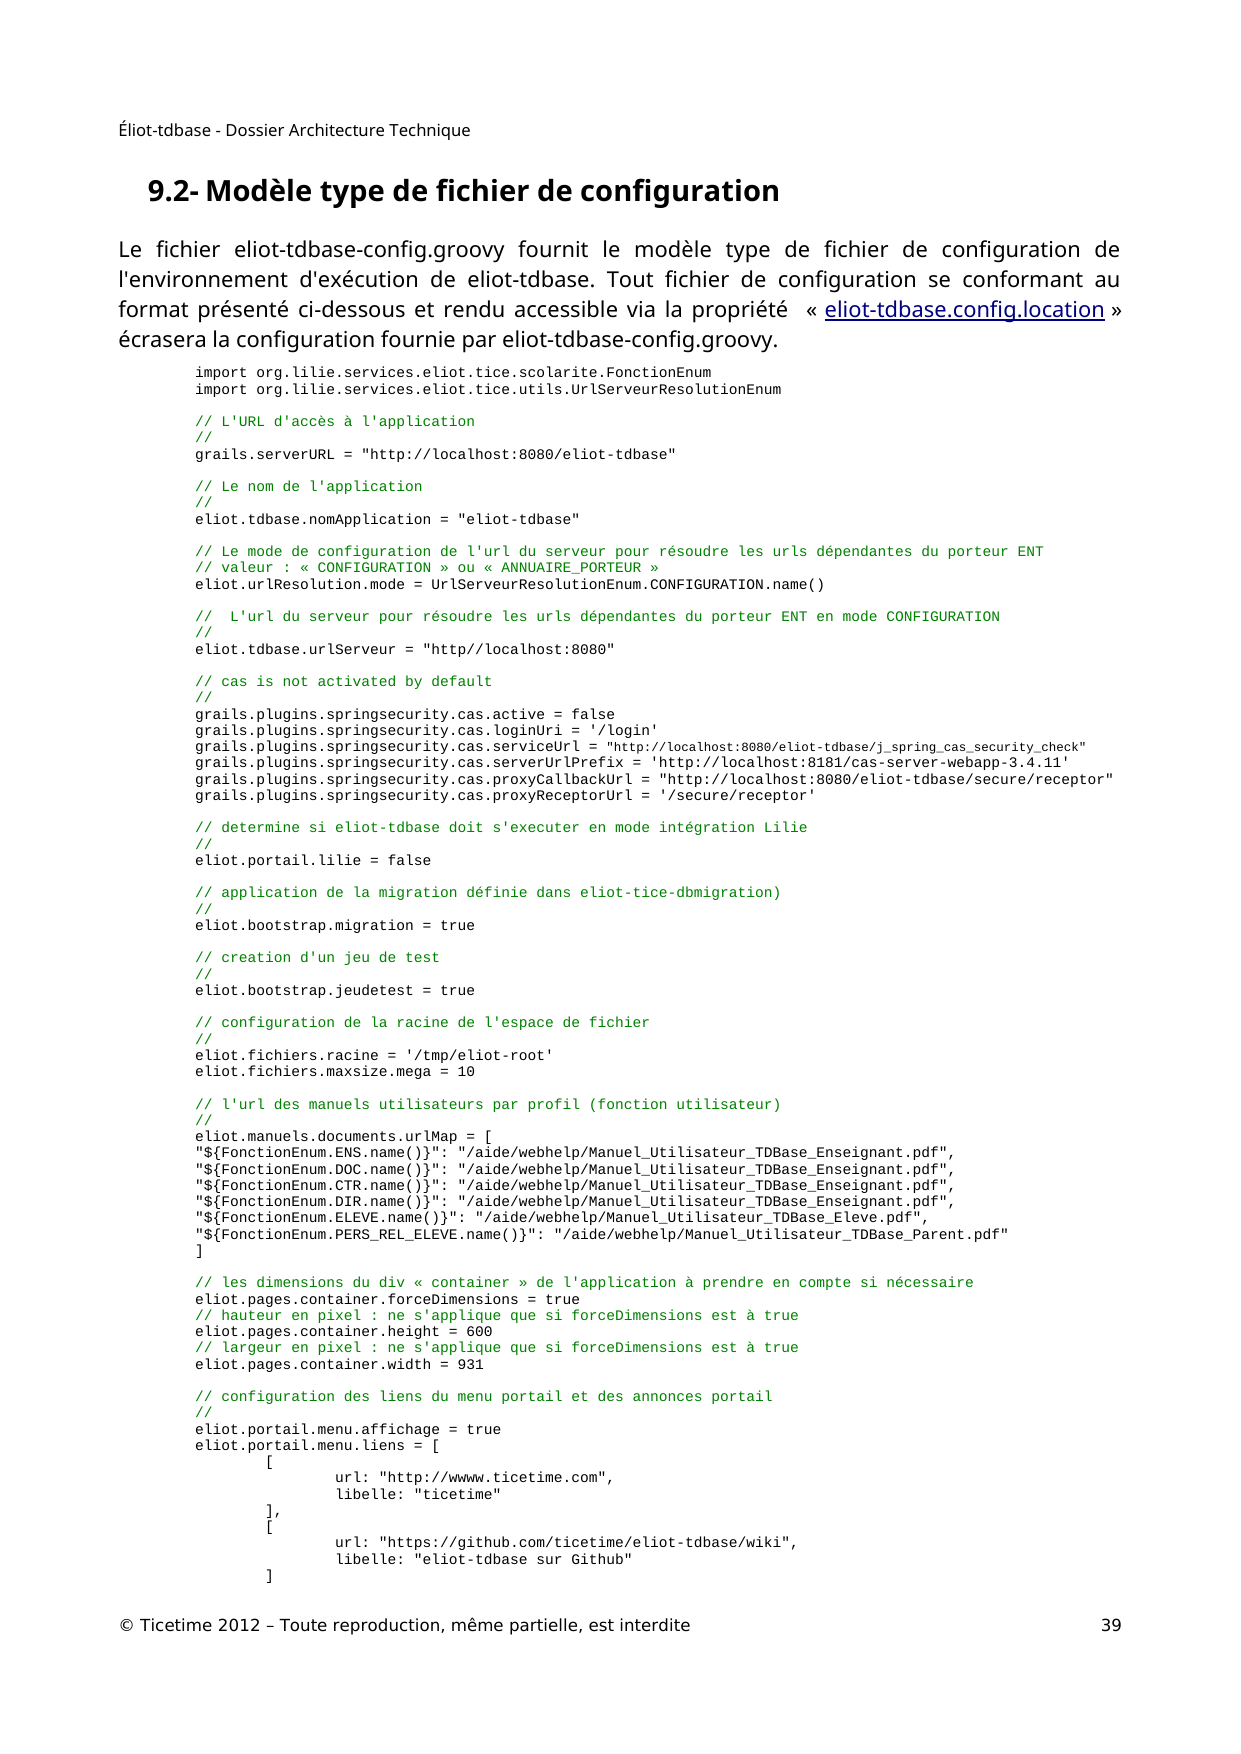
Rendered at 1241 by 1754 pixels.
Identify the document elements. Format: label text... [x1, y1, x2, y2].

text // [195, 902, 1122, 918]
text grails.plugins.springsecurity.cas.serviceUrl = "http://localhost:8080/eliot-tdbase/j_spring_cas_security_check" [195, 739, 1122, 756]
text ] [195, 1243, 1122, 1259]
text grails.serverURL = "http://localhost:8080/eliot-tdbase" [195, 447, 1122, 463]
text [ [195, 1519, 1122, 1536]
text // configuration de la racine de l'espace de fichier [195, 1016, 1122, 1032]
text eliot.manuels.documents.urlMap = [ [195, 1129, 1122, 1146]
text // [195, 691, 1122, 707]
text // Le mode de configuration de l'url du serveur pour résoudre les urls dépendantes du porteur ENT [195, 544, 1122, 561]
text ] [195, 1568, 1122, 1584]
text "${FonctionEnum.DIR.name()}": "/aide/webhelp/Manuel_Utilisateur_TDBase_Enseignant.pdf", [195, 1194, 1122, 1211]
text import org.lilie.services.eliot.tice.utils.UrlServeurResolutionEnum [195, 382, 1122, 398]
text // [195, 496, 1122, 512]
text [ [195, 1454, 1122, 1471]
text // hauteur en pixel : ne s'applique que si forceDimensions est à true [195, 1308, 1122, 1324]
text "${FonctionEnum.ENS.name()}": "/aide/webhelp/Manuel_Utilisateur_TDBase_Enseignant.pdf", [195, 1146, 1122, 1162]
text // [195, 626, 1122, 642]
text // les dimensions du div « container » de l'application à prendre en compte si nécessaire [195, 1276, 1122, 1292]
text // creation d'un jeu de test [195, 951, 1122, 967]
text // cas is not activated by default [195, 674, 1122, 691]
text eliot.pages.container.width = 931 [195, 1357, 1122, 1373]
text grails.plugins.springsecurity.cas.proxyCallbackUrl = "http://localhost:8080/eliot-tdbase/secure/receptor" [195, 772, 1122, 788]
text eliot.urlResolution.mode = UrlServeurResolutionEnum.CONFIGURATION.name() [195, 577, 1122, 593]
text eliot.fichiers.racine = '/tmp/eliot-root' [195, 1048, 1122, 1064]
text ], [195, 1503, 1122, 1519]
text // [195, 431, 1122, 447]
text "${FonctionEnum.DOC.name()}": "/aide/webhelp/Manuel_Utilisateur_TDBase_Enseignant.pdf", [195, 1162, 1122, 1178]
text "${FonctionEnum.CTR.name()}": "/aide/webhelp/Manuel_Utilisateur_TDBase_Enseignant.pdf", [195, 1178, 1122, 1194]
text url: "https://github.com/ticetime/eliot-tdbase/wiki", [195, 1536, 1122, 1552]
text // valeur : « CONFIGURATION » ou « ANNUAIRE_PORTEUR » [195, 561, 1122, 577]
text // [195, 1032, 1122, 1048]
text eliot.portail.menu.affichage = true [195, 1422, 1122, 1438]
text grails.plugins.springsecurity.cas.proxyReceptorUrl = '/secure/receptor' [195, 788, 1122, 804]
text libelle: "eliot-tdbase sur Github" [195, 1552, 1122, 1568]
text eliot.tdbase.nomApplication = "eliot-tdbase" [195, 512, 1122, 528]
text eliot.portail.menu.liens = [ [195, 1438, 1122, 1454]
text // application de la migration définie dans eliot-tice-dbmigration) [195, 886, 1122, 902]
text "${FonctionEnum.PERS_REL_ELEVE.name()}": "/aide/webhelp/Manuel_Utilisateur_TDBase_Parent.pdf" [195, 1227, 1122, 1243]
text // [195, 1406, 1122, 1422]
text // Le nom de l'application [195, 479, 1122, 496]
text // [195, 837, 1122, 853]
text eliot.portail.lilie = false [195, 853, 1122, 869]
text eliot.bootstrap.migration = true [195, 918, 1122, 934]
text eliot.fichiers.maxsize.mega = 10 [195, 1064, 1122, 1081]
text Le fichier eliot-tdbase-config.groovy fournit le modèle type de fichier de configuration de l'environnement d'exécution de eliot-tdbase. Tout fichier de configuration se conformant au format présenté ci-dessous et rendu accessible via la propriété « eliot-tdbase.config.location » écrasera la configuration fournie par eliot-tdbase-config.groovy. [118, 234, 1122, 354]
text eliot.tdbase.urlServeur = "http//localhost:8080" [195, 642, 1122, 658]
text // largeur en pixel : ne s'applique que si forceDimensions est à true [195, 1341, 1122, 1357]
text // determine si eliot-tdbase doit s'executer en mode intégration Lilie [195, 821, 1122, 837]
text // l'url des manuels utilisateurs par profil (fonction utilisateur) [195, 1097, 1122, 1113]
text // configuration des liens du menu portail et des annonces portail [195, 1389, 1122, 1406]
text grails.plugins.springsecurity.cas.active = false [195, 707, 1122, 723]
text // [195, 1113, 1122, 1129]
text url: "http://wwww.ticetime.com", [195, 1471, 1122, 1487]
text grails.plugins.springsecurity.cas.loginUri = '/login' [195, 723, 1122, 739]
text libelle: "ticetime" [195, 1487, 1122, 1503]
subtitle Modèle type de fichier de configuration [118, 171, 1122, 210]
text eliot.bootstrap.jeudetest = true [195, 983, 1122, 999]
text // [195, 967, 1122, 983]
text // L'URL d'accès à l'application [195, 414, 1122, 431]
text grails.plugins.springsecurity.cas.serverUrlPrefix = 'http://localhost:8181/cas-server-webapp-3.4.11' [195, 756, 1122, 772]
text eliot.pages.container.height = 600 [195, 1324, 1122, 1341]
text // L'url du serveur pour résoudre les urls dépendantes du porteur ENT en mode CONFIGURATION [195, 609, 1122, 626]
text "${FonctionEnum.ELEVE.name()}": "/aide/webhelp/Manuel_Utilisateur_TDBase_Eleve.pdf", [195, 1211, 1122, 1227]
text eliot.pages.container.forceDimensions = true [195, 1292, 1122, 1308]
text import org.lilie.services.eliot.tice.scolarite.FonctionEnum [195, 366, 1122, 382]
